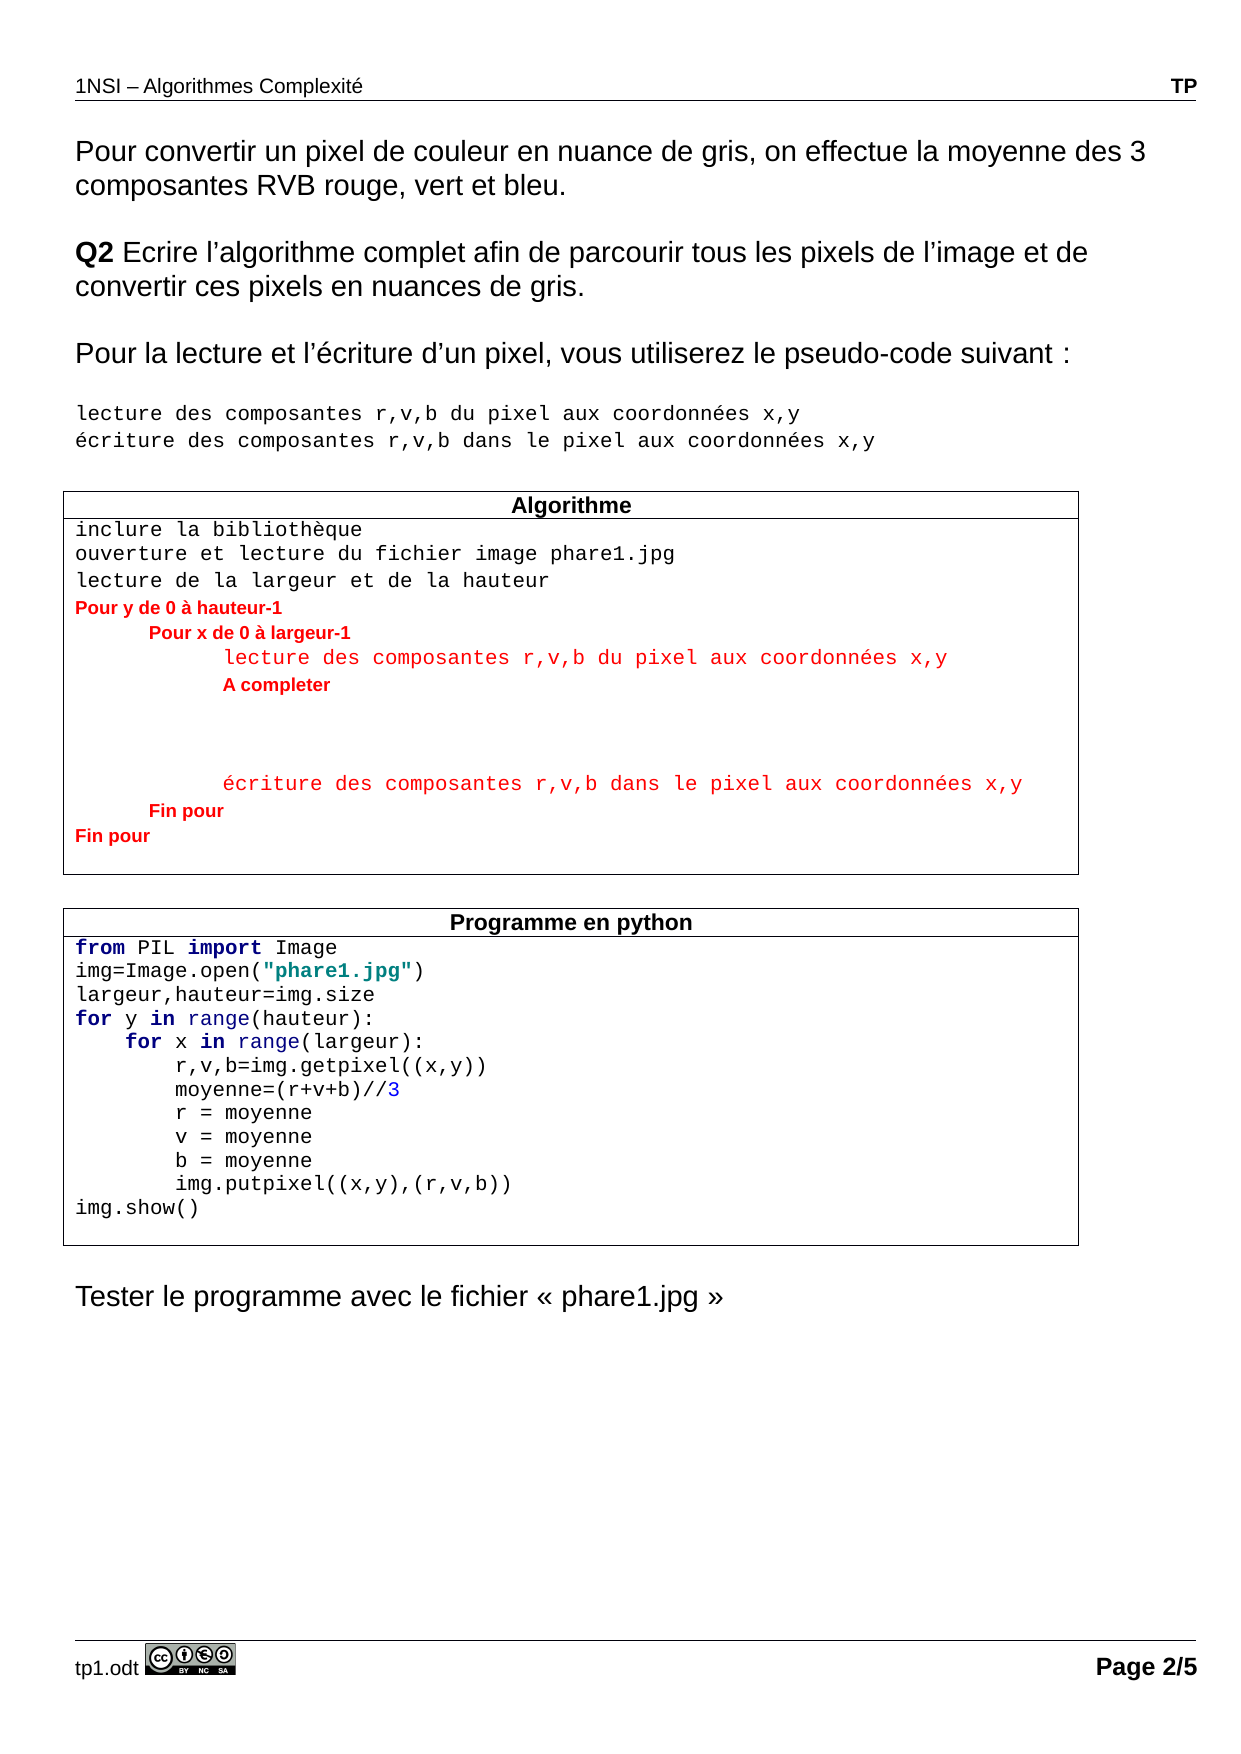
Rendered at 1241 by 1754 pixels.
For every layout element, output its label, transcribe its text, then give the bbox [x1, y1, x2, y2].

picture [145, 1643, 236, 1675]
text Q2 Ecrire l’algorithme complet afin de parcourir tous les pixels de l’image et de convertir ces pixels en nuances de gris. [75, 235, 1196, 302]
text Tester le programme avec le fichier « phare1.jpg » [75, 1279, 1196, 1313]
table_cell inclure la bibliothèque ouverture et lecture du fichier image phare1.jpg lecture de la largeur et de la hauteur Pour y de 0 à hauteur-1 Pour x de 0 à largeur-1 lecture des composantes r,v,b du pixel aux coordonnées x,y A completer écriture des composantes r,v,b dans le pixel aux coordonnées x,y Fin pour Fin pour [64, 519, 1078, 874]
text Pour la lecture et l’écriture d’un pixel, vous utiliserez le pseudo-code suivant : [75, 336, 1196, 369]
table_header Programme en python [64, 909, 1078, 936]
text écriture des composantes r,v,b dans le pixel aux coordonnées x,y [75, 430, 1196, 453]
text Pour convertir un pixel de couleur en nuance de gris, on effectue la moyenne des 3 composantes RVB rouge, vert et bleu. [75, 134, 1196, 201]
table_header Algorithme [64, 492, 1078, 518]
text lecture des composantes r,v,b du pixel aux coordonnées x,y [75, 403, 1196, 426]
